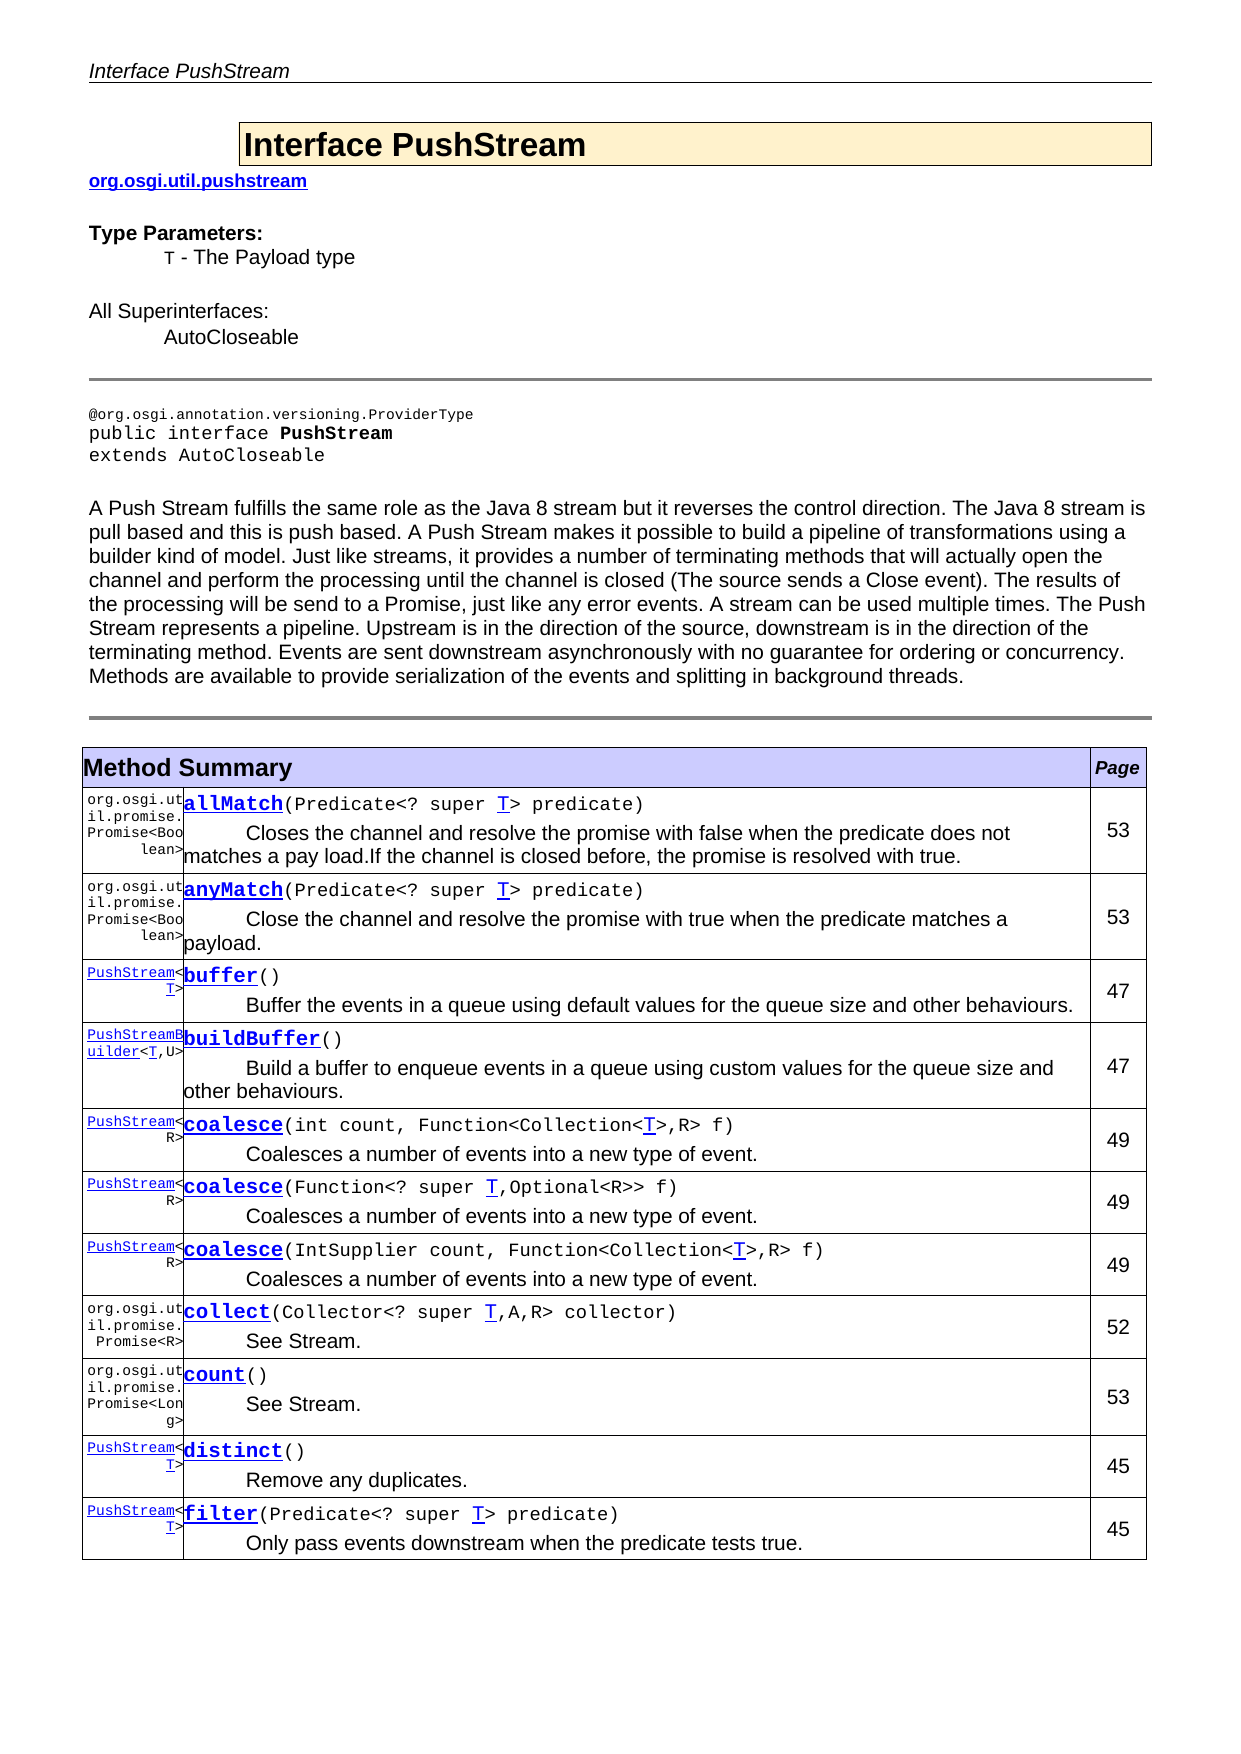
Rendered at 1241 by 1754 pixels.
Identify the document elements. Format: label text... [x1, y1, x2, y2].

table_cell 47 [1091, 1023, 1146, 1108]
table_cell PushStream<R> [83, 1234, 183, 1295]
table_cell PushStream<R> [83, 1109, 183, 1171]
table_cell 53 [1091, 1359, 1146, 1434]
table_cell count() See Stream. [184, 1359, 1090, 1434]
table_cell 49 [1091, 1234, 1146, 1295]
subtitle Interface PushStream [240, 123, 1151, 165]
table_cell 52 [1091, 1296, 1146, 1358]
table_cell filter(Predicate<? super T> predicate) Only pass events downstream when the predicate tests true. [184, 1498, 1090, 1559]
table_cell coalesce(IntSupplier count, Function<Collection<T>,R> f) Coalesces a number of events into a new type of event. [184, 1234, 1090, 1295]
table_header Method Summary [83, 748, 1090, 787]
table_cell 47 [1091, 960, 1146, 1022]
text A Push Stream fulfills the same role as the Java 8 stream but it reverses the control direction. The Java 8 stream is pull based and this is push based. A Push Stream makes it possible to build a pipeline of transformations using a builder kind of model. Just like streams, it provides a number of terminating methods that will actually open the channel and perform the processing until the channel is closed (The source sends a Close event). The results of the processing will be send to a Promise, just like any error events. A stream can be used multiple times. The Push Stream represents a pipeline. Upstream is in the direction of the source, downstream is in the direction of the terminating method. Events are sent downstream asynchronously with no guarantee for ordering or concurrency. Methods are available to provide serialization of the events and splitting in background threads. [88, 496, 1152, 687]
table_cell PushStream<T> [83, 1436, 183, 1497]
table_cell PushStream<R> [83, 1172, 183, 1233]
table_cell org.osgi.util.promise.Promise<R> [83, 1296, 183, 1358]
table_cell 49 [1091, 1109, 1146, 1171]
table_cell PushStream<T> [83, 1498, 183, 1559]
table_cell 45 [1091, 1436, 1146, 1497]
table_cell 45 [1091, 1498, 1146, 1559]
table_cell coalesce(int count, Function<Collection<T>,R> f) Coalesces a number of events into a new type of event. [184, 1109, 1090, 1171]
table_cell collect(Collector<? super T,A,R> collector) See Stream. [184, 1296, 1090, 1358]
table_cell allMatch(Predicate<? super T> predicate) Closes the channel and resolve the promise with false when the predicate does not matches a pay load.If the channel is closed before, the promise is resolved with true. [184, 788, 1090, 873]
table_cell PushStreamBuilder<T,U> [83, 1023, 183, 1108]
table_cell org.osgi.util.promise.Promise<Boolean> [83, 874, 183, 959]
table_cell PushStream<T> [83, 960, 183, 1022]
table_header Page [1091, 748, 1146, 787]
table_cell distinct() Remove any duplicates. [184, 1436, 1090, 1497]
table_cell org.osgi.util.promise.Promise<Boolean> [83, 788, 183, 873]
subtitle All Superinterfaces: [88, 299, 1152, 323]
table_cell anyMatch(Predicate<? super T> predicate) Close the channel and resolve the promise with true when the predicate matches a payload. [184, 874, 1090, 959]
table_cell 49 [1091, 1172, 1146, 1233]
text AutoCloseable [163, 325, 1152, 349]
table_cell 53 [1091, 874, 1146, 959]
table_cell org.osgi.util.promise.Promise<Long> [83, 1359, 183, 1434]
table_cell coalesce(Function<? super T,Optional<R>> f) Coalesces a number of events into a new type of event. [184, 1172, 1090, 1233]
text Type Parameters: [88, 221, 1152, 244]
table_cell 53 [1091, 788, 1146, 873]
text org.osgi.util.pushstream [88, 170, 1152, 191]
text @org.osgi.annotation.versioning.ProviderType public interface PushStream [88, 407, 1152, 445]
table_cell buildBuffer() Build a buffer to enqueue events in a queue using custom values for the queue size and other behaviours. [184, 1023, 1090, 1108]
text extends AutoCloseable [88, 445, 1152, 467]
text T - The Payload type [163, 244, 1152, 270]
table_cell buffer() Buffer the events in a queue using default values for the queue size and other behaviours. [184, 960, 1090, 1022]
